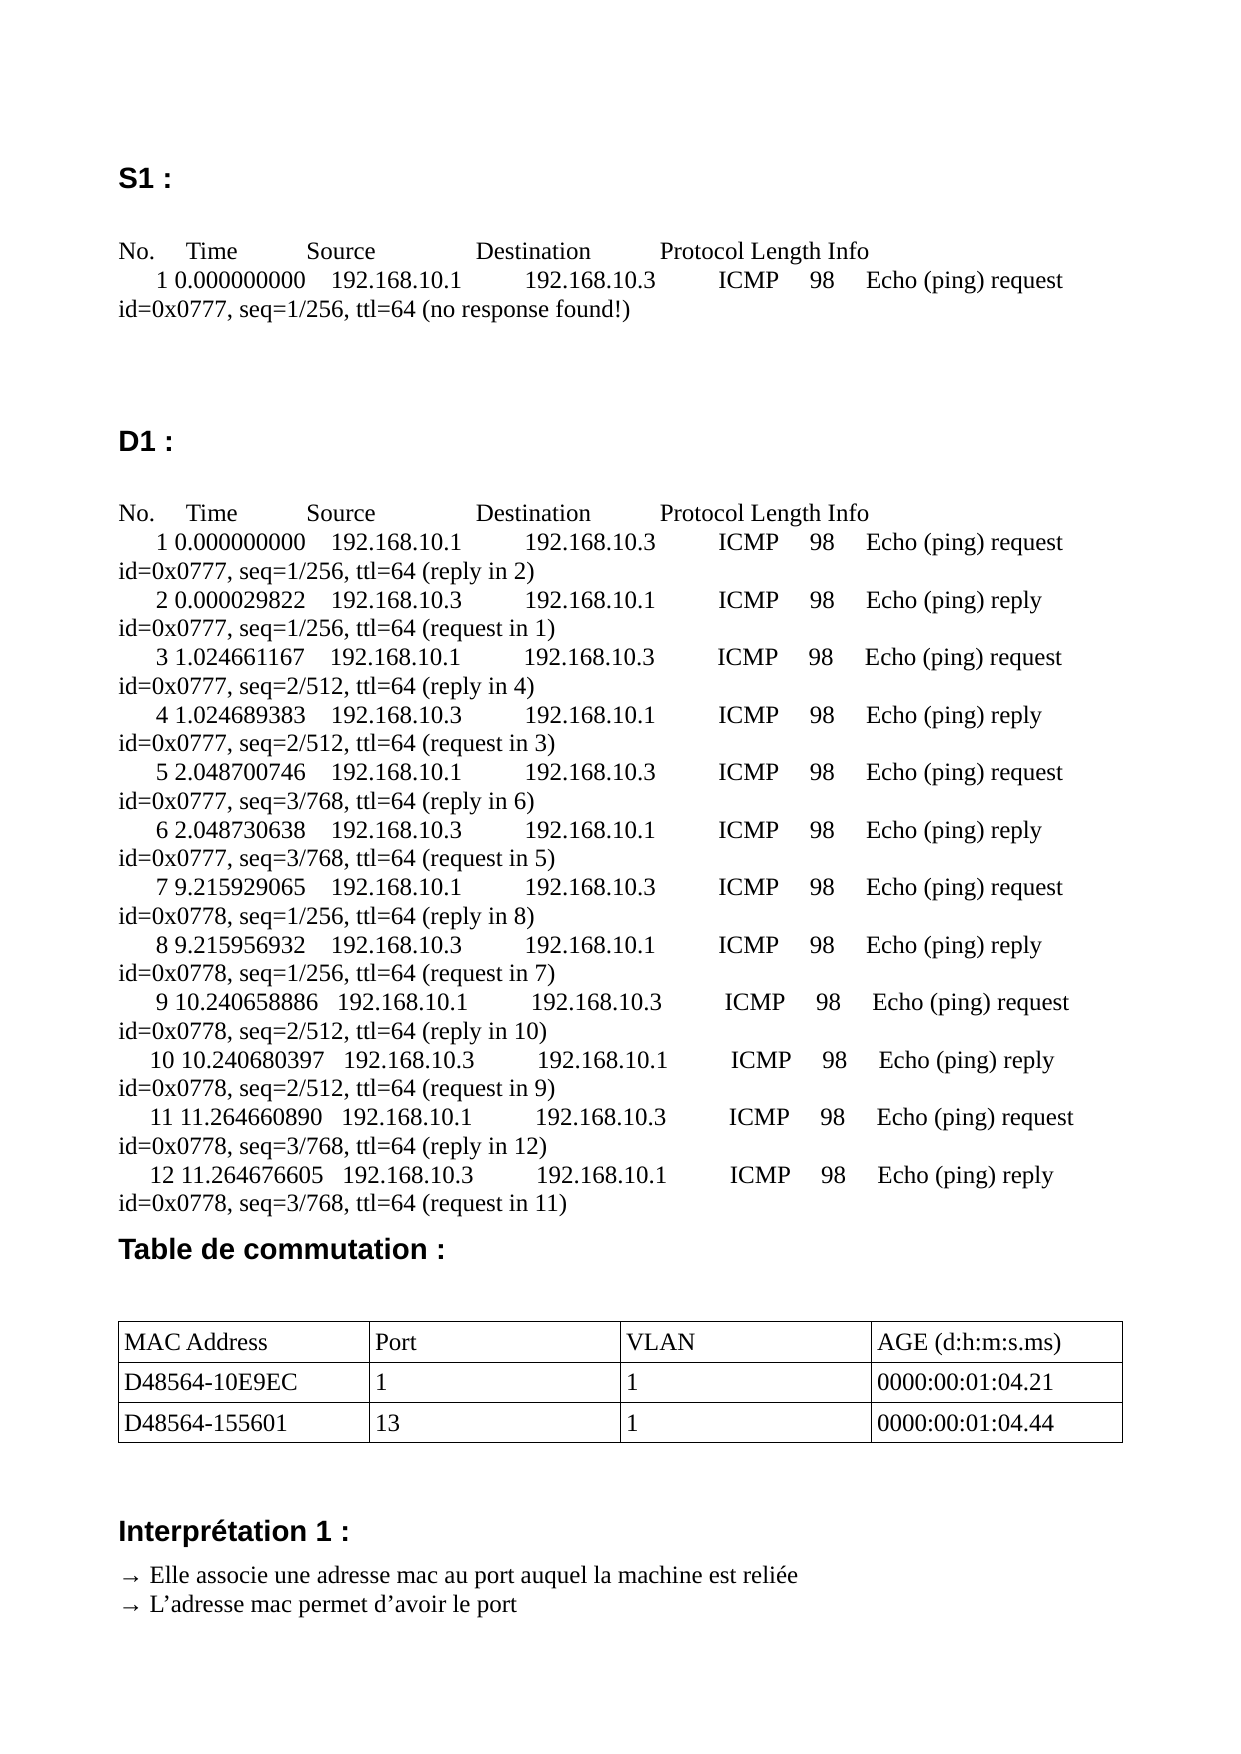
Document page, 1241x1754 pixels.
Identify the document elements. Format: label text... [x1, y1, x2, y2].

table_cell 0000:00:01:04.21 [872, 1363, 1122, 1402]
table_header AGE (d:h:m:s.ms) [872, 1322, 1122, 1362]
text 6 2.048730638 192.168.10.3 192.168.10.1 ICMP 98 Echo (ping) reply id=0x0777, seq=3/768, ttl=64 (request in 5) [118, 815, 1122, 872]
subtitle S1 : [118, 161, 1122, 195]
text 2 0.000029822 192.168.10.3 192.168.10.1 ICMP 98 Echo (ping) reply id=0x0777, seq=1/256, ttl=64 (request in 1) [118, 585, 1122, 642]
table_cell 1 [370, 1363, 620, 1402]
text 10 10.240680397 192.168.10.3 192.168.10.1 ICMP 98 Echo (ping) reply id=0x0778, seq=2/512, ttl=64 (request in 9) [118, 1045, 1122, 1102]
subtitle Interprétation 1 : [118, 1514, 1122, 1548]
table_cell 0000:00:01:04.44 [872, 1403, 1122, 1442]
table_cell 13 [370, 1403, 620, 1442]
table_cell 1 [621, 1403, 871, 1442]
text No. Time Source Destination Protocol Length Info [118, 236, 1122, 265]
subtitle D1 : [118, 423, 1122, 457]
table_header MAC Address [119, 1322, 369, 1362]
text No. Time Source Destination Protocol Length Info [118, 498, 1122, 527]
table_cell D48564-155601 [119, 1403, 369, 1442]
table_cell 1 [621, 1363, 871, 1402]
text 3 1.024661167 192.168.10.1 192.168.10.3 ICMP 98 Echo (ping) request id=0x0777, seq=2/512, ttl=64 (reply in 4) [118, 642, 1122, 700]
text 11 11.264660890 192.168.10.1 192.168.10.3 ICMP 98 Echo (ping) request id=0x0778, seq=3/768, ttl=64 (reply in 12) [118, 1102, 1122, 1160]
table_header VLAN [621, 1322, 871, 1362]
text 12 11.264676605 192.168.10.3 192.168.10.1 ICMP 98 Echo (ping) reply id=0x0778, seq=3/768, ttl=64 (request in 11) [118, 1160, 1122, 1217]
table_header Port [370, 1322, 620, 1362]
text 4 1.024689383 192.168.10.3 192.168.10.1 ICMP 98 Echo (ping) reply id=0x0777, seq=2/512, ttl=64 (request in 3) [118, 700, 1122, 757]
text 1 0.000000000 192.168.10.1 192.168.10.3 ICMP 98 Echo (ping) request id=0x0777, seq=1/256, ttl=64 (no response found!) [118, 265, 1122, 323]
text → L’adresse mac permet d’avoir le port [118, 1589, 1122, 1618]
text 8 9.215956932 192.168.10.3 192.168.10.1 ICMP 98 Echo (ping) reply id=0x0778, seq=1/256, ttl=64 (request in 7) [118, 930, 1122, 987]
text 5 2.048700746 192.168.10.1 192.168.10.3 ICMP 98 Echo (ping) request id=0x0777, seq=3/768, ttl=64 (reply in 6) [118, 757, 1122, 815]
text 7 9.215929065 192.168.10.1 192.168.10.3 ICMP 98 Echo (ping) request id=0x0778, seq=1/256, ttl=64 (reply in 8) [118, 872, 1122, 930]
text 9 10.240658886 192.168.10.1 192.168.10.3 ICMP 98 Echo (ping) request id=0x0778, seq=2/512, ttl=64 (reply in 10) [118, 987, 1122, 1045]
text 1 0.000000000 192.168.10.1 192.168.10.3 ICMP 98 Echo (ping) request id=0x0777, seq=1/256, ttl=64 (reply in 2) [118, 527, 1122, 585]
table_cell D48564-10E9EC [119, 1363, 369, 1402]
subtitle Table de commutation : [118, 1232, 1122, 1266]
text → Elle associe une adresse mac au port auquel la machine est reliée [118, 1561, 1122, 1589]
